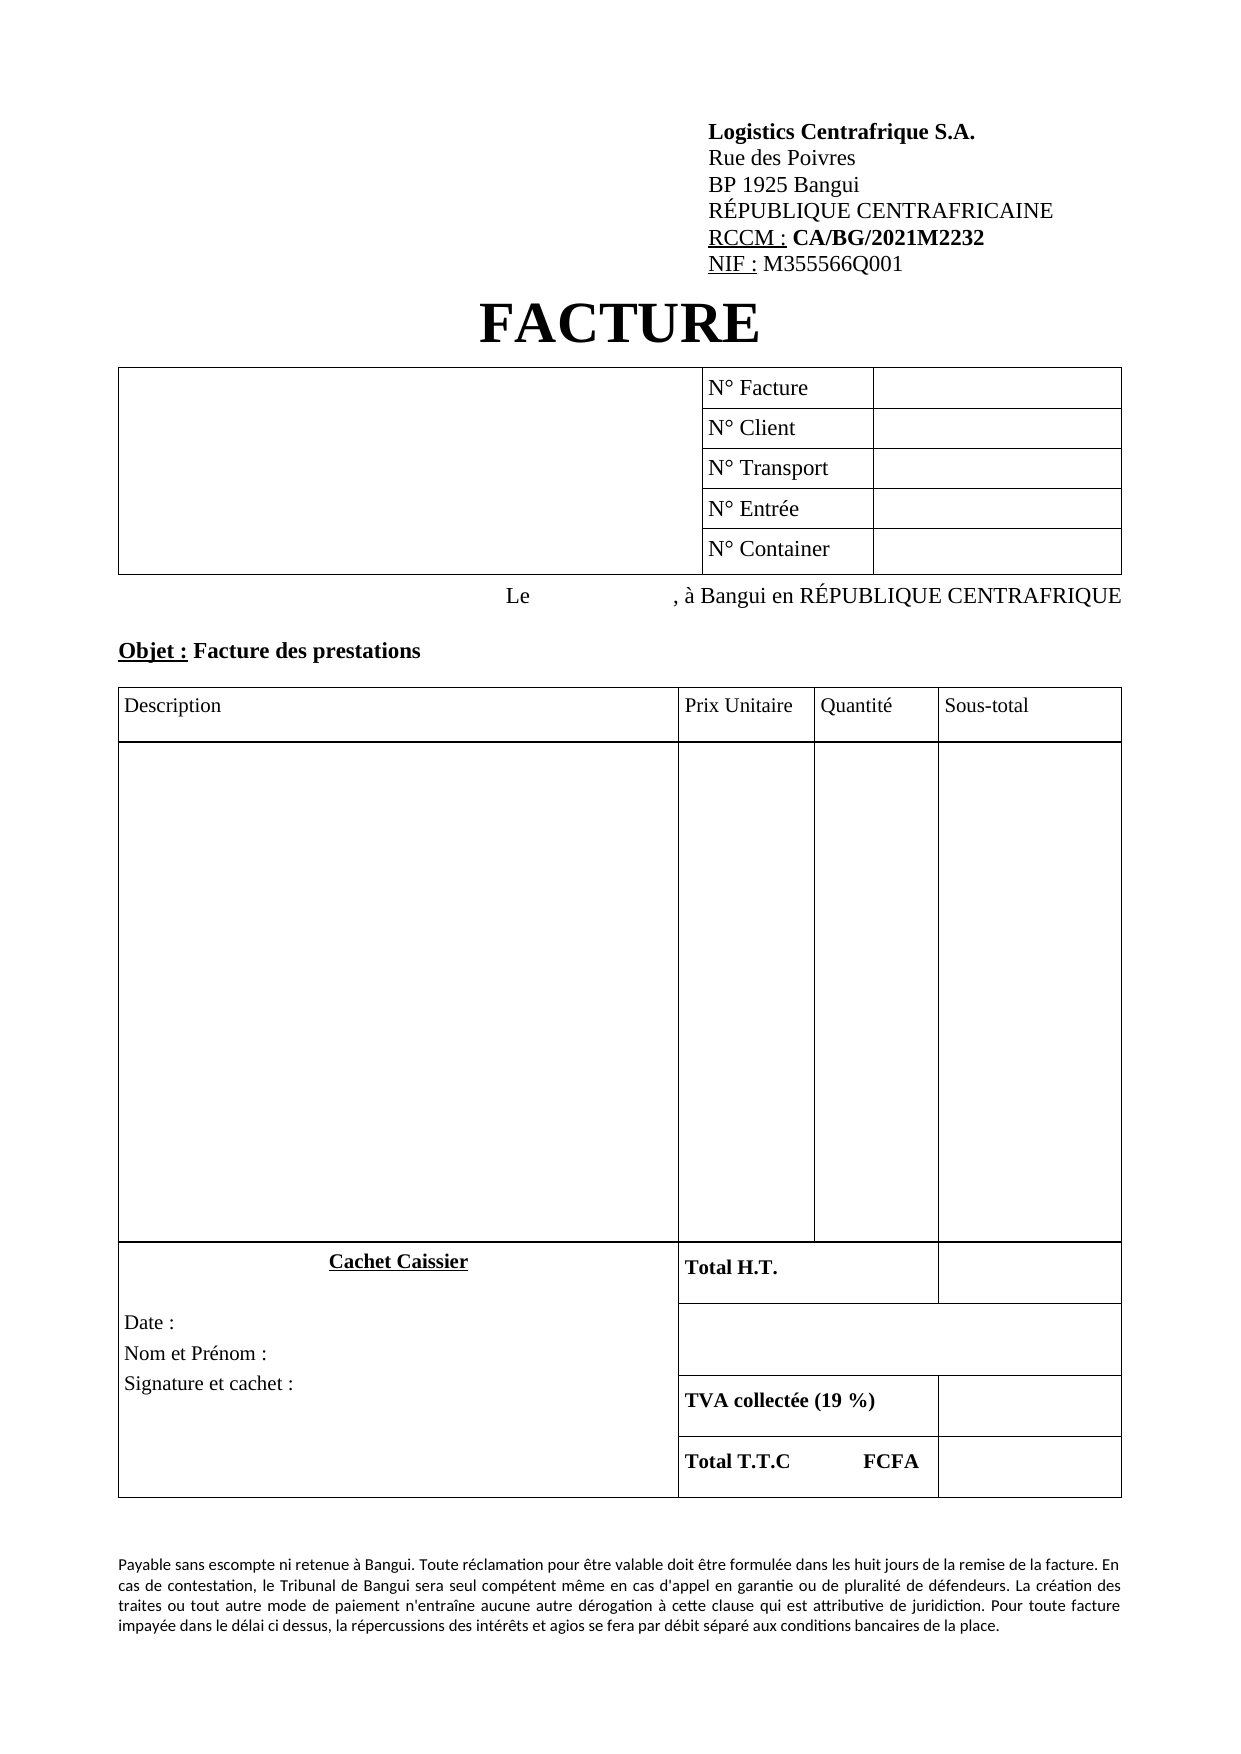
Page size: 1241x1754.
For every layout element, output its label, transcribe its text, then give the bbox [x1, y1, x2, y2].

table_cell [939, 1437, 1121, 1497]
text , à Bangui en RÉPUBLIQUE CENTRAFRIQUE [673, 581, 1122, 609]
table_header [119, 368, 702, 574]
table_header Quantité [815, 688, 938, 741]
table_cell N° Transport [703, 449, 873, 488]
table_cell [939, 1376, 1121, 1436]
table_header [939, 1243, 1121, 1303]
text Objet : Facture des prestations [118, 638, 1122, 664]
text BP 1925 Bangui [708, 171, 1122, 197]
table_cell [874, 409, 1121, 448]
table_cell N° Entrée [703, 489, 873, 528]
text RÉPUBLIQUE CENTRAFRICAINE [708, 197, 1122, 223]
table_header [874, 368, 1121, 407]
text Rue des Poivres [708, 144, 1122, 171]
table_header Cachet Caissier [119, 1243, 678, 1303]
table_cell N° Container [703, 529, 873, 574]
table_cell [679, 743, 814, 1241]
table_cell [874, 529, 1121, 574]
table_cell TVA collectée (19 %) [679, 1376, 938, 1436]
text Logistics Centrafrique S.A. [708, 118, 1122, 144]
text RCCM : CA/BG/2021M2232 [708, 223, 1122, 250]
table_header Description [119, 688, 678, 741]
table_header Sous-total [939, 688, 1121, 741]
text NIF : M355566Q001 [708, 250, 1122, 276]
table_cell [939, 743, 1121, 1241]
table_cell Date : Nom et Prénom : Signature et cachet : [119, 1303, 678, 1497]
table_cell [874, 489, 1121, 528]
text Le [118, 581, 536, 609]
table_cell [874, 449, 1121, 488]
table_header Total H.T. [679, 1243, 938, 1303]
table_header Prix Unitaire [679, 688, 814, 741]
table_cell [815, 743, 938, 1241]
table_cell N° Client [703, 409, 873, 448]
table_cell Total T.T.C FCFA [679, 1437, 938, 1497]
table_cell [679, 1304, 1121, 1375]
table_header N° Facture [703, 368, 873, 407]
text FACTURE [118, 288, 1122, 355]
table_cell [119, 743, 678, 1241]
